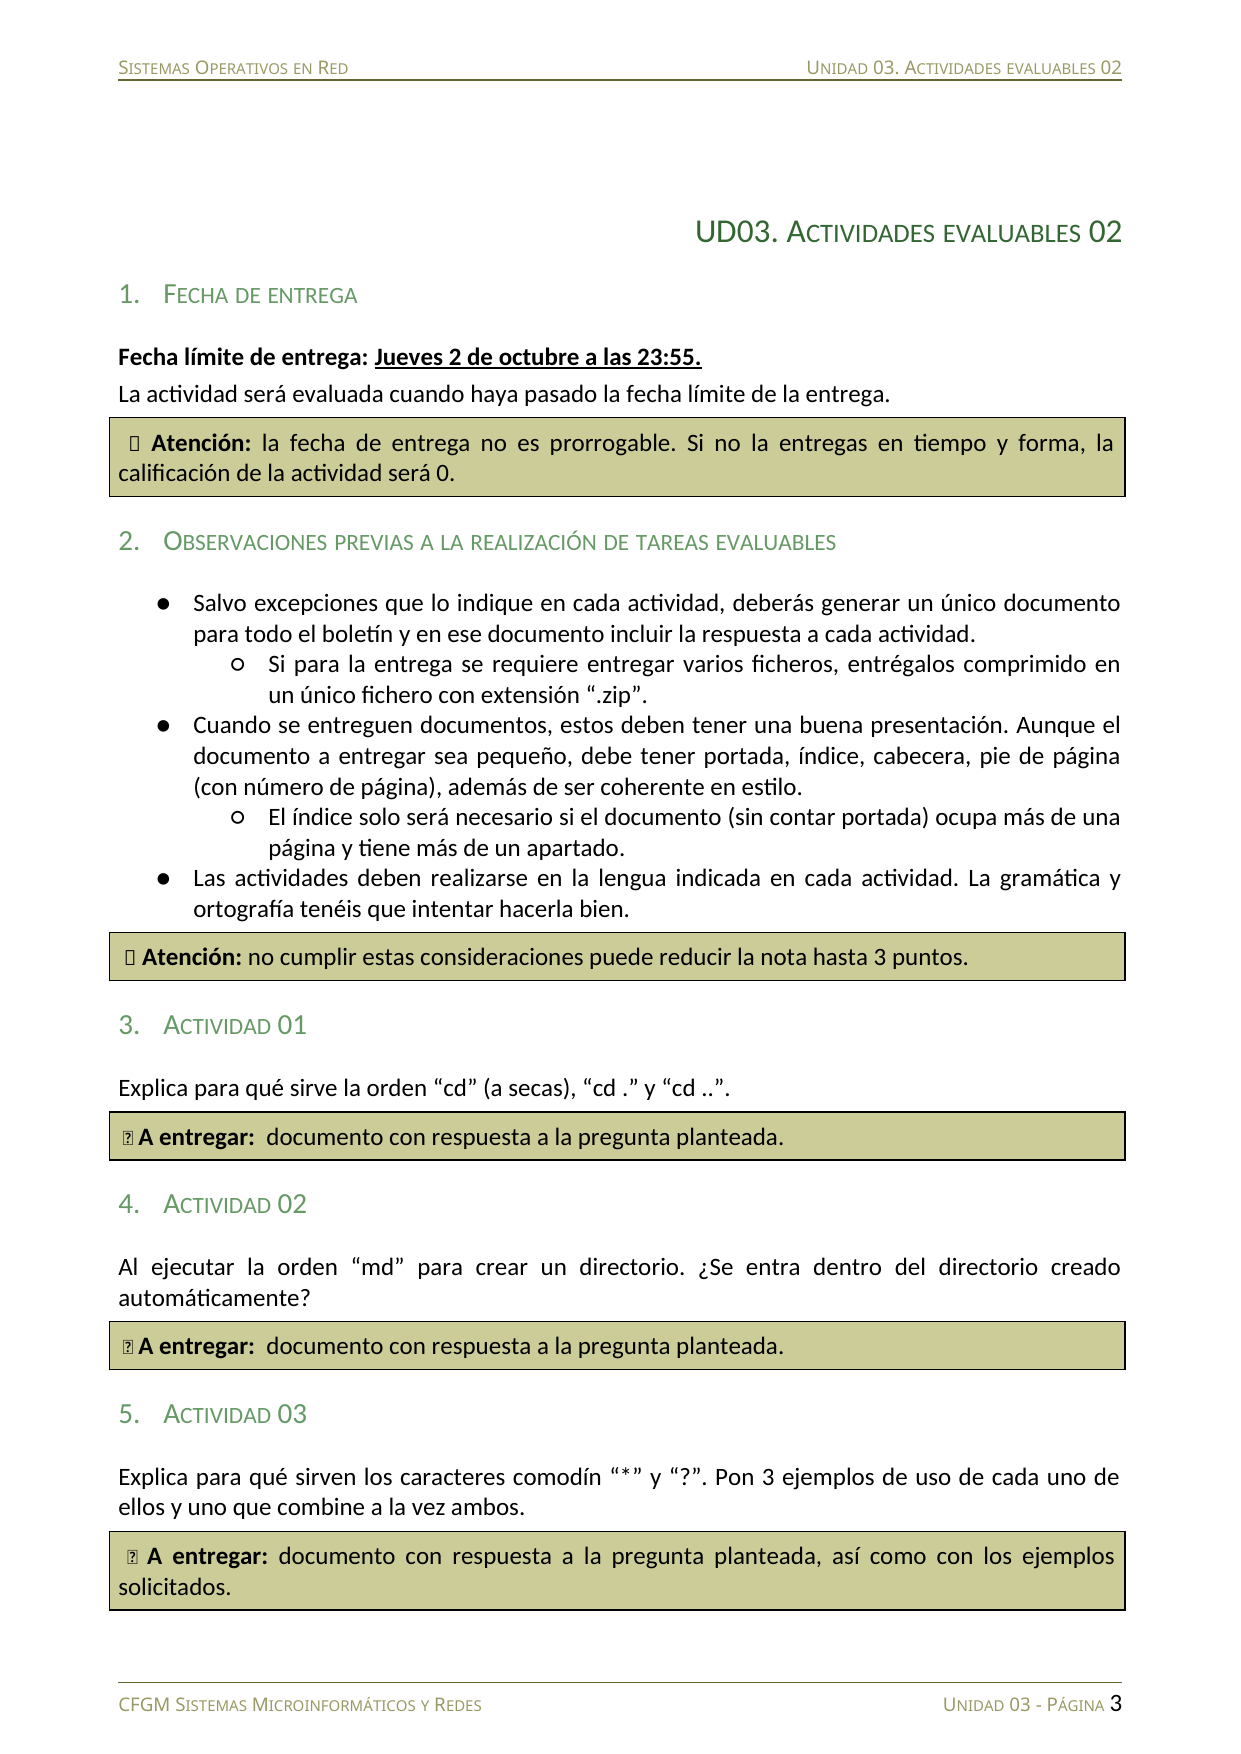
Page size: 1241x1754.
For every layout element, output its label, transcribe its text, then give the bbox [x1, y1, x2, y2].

list Las actividades deben realizarse en la lengua indicada en cada actividad. La gramática y ortografía tenéis que intentar hacerla bien. [156, 862, 1122, 923]
text 📕 A entregar: documento con respuesta a la pregunta planteada, así como con los ejemplos solicitados. [110, 1532, 1124, 1609]
text ❕ Atención: no cumplir estas consideraciones puede reducir la nota hasta 3 puntos. [110, 933, 1124, 980]
subtitle Actividad 01 [118, 1006, 1122, 1042]
text Explica para qué sirve la orden “cd” (a secas), “cd .” y “cd ..”. [118, 1072, 1122, 1102]
text UD03. Actividades evaluables 02 [118, 210, 1122, 250]
subtitle Actividad 03 [118, 1395, 1122, 1431]
text 📕 A entregar: documento con respuesta a la pregunta planteada. [110, 1113, 1124, 1159]
text La actividad será evaluada cuando haya pasado la fecha límite de la entrega. [118, 378, 1122, 408]
text Al ejecutar la orden “md” para crear un directorio. ¿Se entra dentro del directorio creado automáticamente? [118, 1251, 1122, 1312]
subtitle Fecha de entrega [118, 275, 1122, 311]
subtitle Observaciones previas a la realización de tareas evaluables [118, 522, 1122, 557]
text Explica para qué sirven los caracteres comodín “*” y “?”. Pon 3 ejemplos de uso de cada uno de ellos y uno que combine a la vez ambos. [118, 1461, 1122, 1522]
list Cuando se entreguen documentos, estos deben tener una buena presentación. Aunque el documento a entregar sea pequeño, debe tener portada, índice, cabecera, pie de página (con número de página), además de ser coherente en estilo. [156, 710, 1122, 801]
list Salvo excepciones que lo indique en cada actividad, deberás generar un único documento para todo el boletín y en ese documento incluir la respuesta a cada actividad. [156, 588, 1122, 649]
list Si para la entrega se requiere entregar varios ficheros, entrégalos comprimido en un único fichero con extensión “.zip”. [231, 649, 1122, 710]
subtitle Actividad 02 [118, 1185, 1122, 1221]
text ❕ Atención: la fecha de entrega no es prorrogable. Si no la entregas en tiempo y forma, la calificación de la actividad será 0. [110, 418, 1124, 496]
text Fecha límite de entrega: Jueves 2 de octubre a las 23:55. [118, 341, 1122, 371]
list El índice solo será necesario si el documento (sin contar portada) ocupa más de una página y tiene más de un apartado. [231, 801, 1122, 862]
text 📕 A entregar: documento con respuesta a la pregunta planteada. [110, 1322, 1124, 1369]
